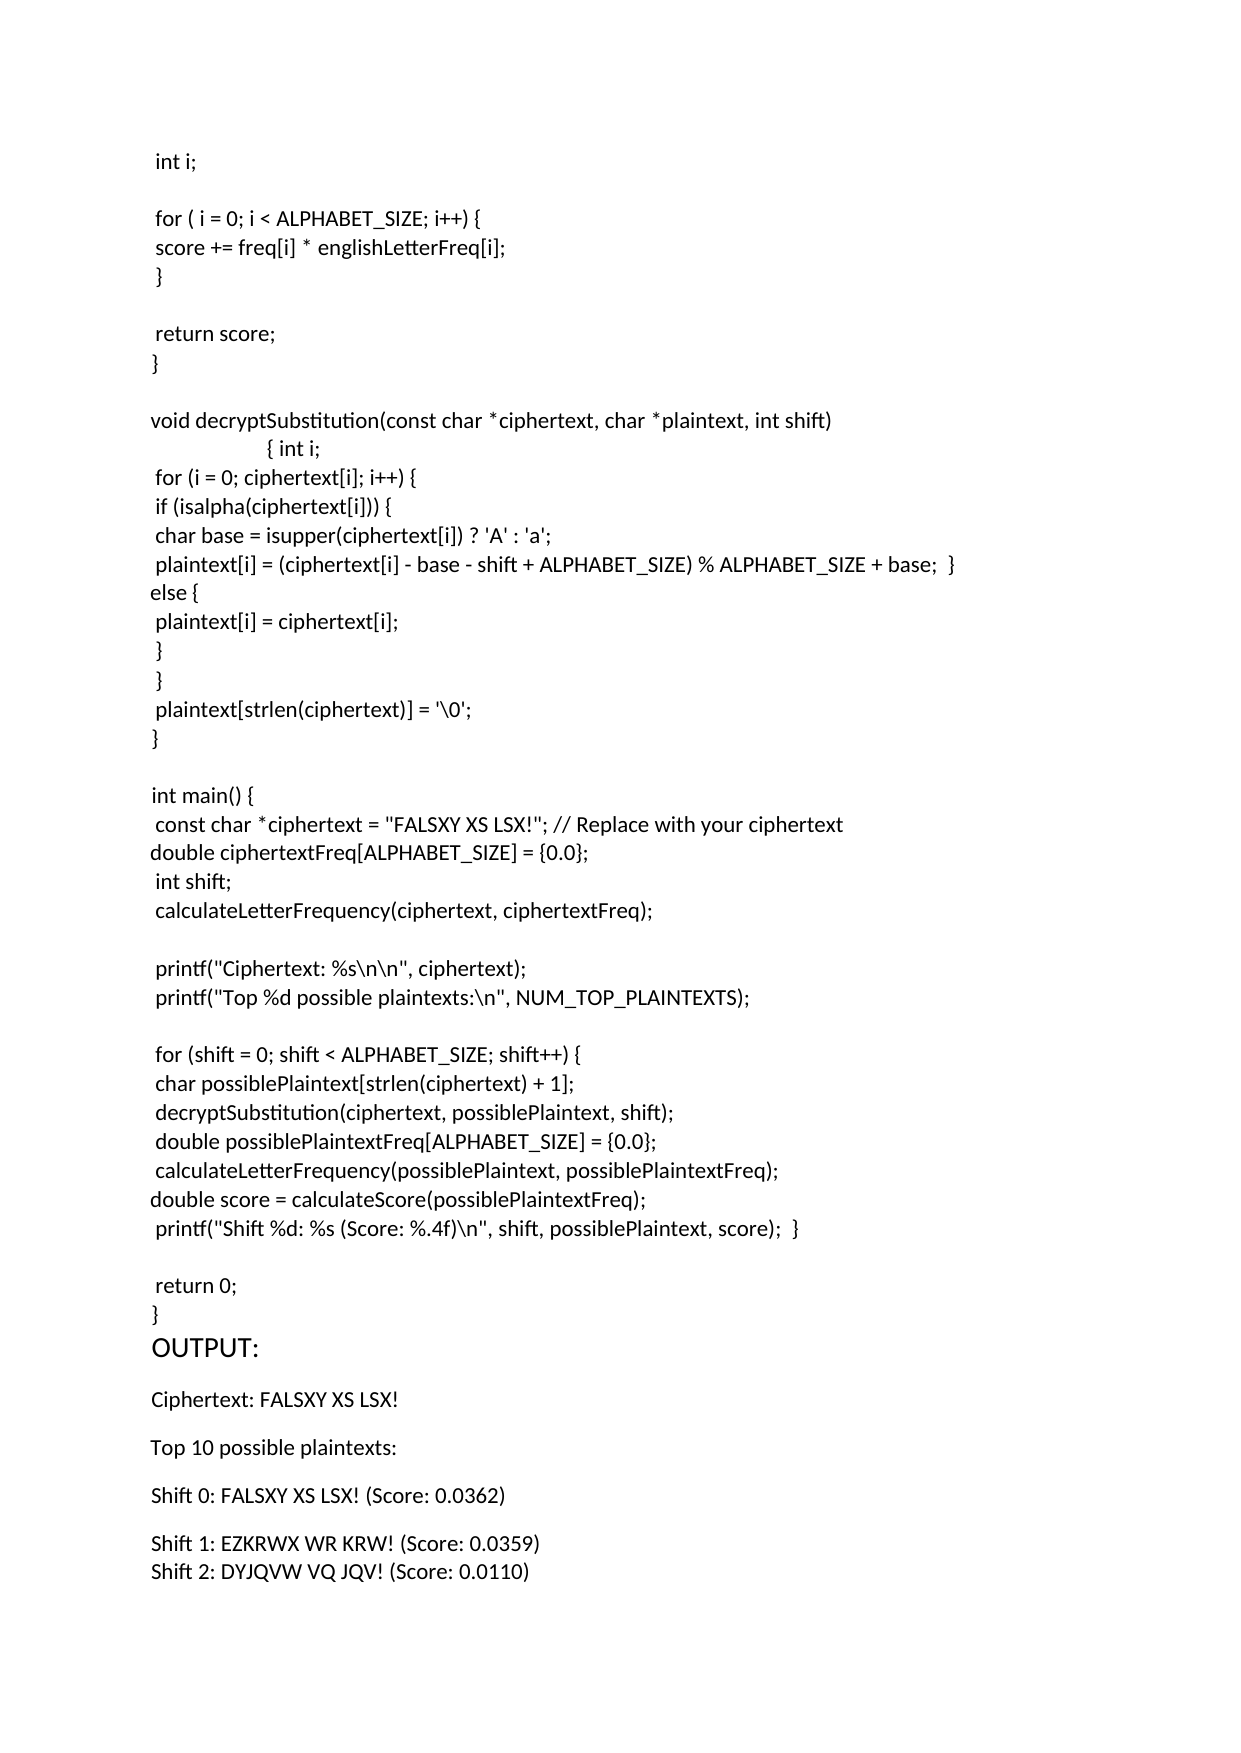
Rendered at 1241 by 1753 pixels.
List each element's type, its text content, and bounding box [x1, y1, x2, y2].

text Top 10 possible plaintexts: [150, 1433, 1097, 1461]
text Ciphertext: FALSXY XS LSX! [151, 1386, 1097, 1413]
text return 0; [150, 1271, 1097, 1299]
text OUTPUT: [151, 1329, 1097, 1365]
text plaintext[i] = ciphertext[i]; [150, 607, 1097, 636]
text if (isalpha(ciphertext[i])) { [150, 492, 1097, 520]
text int main() { [151, 781, 1097, 809]
text int i; [150, 147, 1097, 175]
text int shift; [150, 867, 1097, 896]
text printf("Top %d possible plaintexts:\n", NUM_TOP_PLAINTEXTS); [150, 983, 1097, 1011]
text plaintext[i] = (ciphertext[i] - base - shift + ALPHABET_SIZE) % ALPHABET_SIZE + base; } else { [150, 550, 995, 606]
text char base = isupper(ciphertext[i]) ? 'A' : 'a'; [150, 521, 1097, 549]
text calculateLetterFrequency(possiblePlaintext, possiblePlaintextFreq); double score = calculateScore(possiblePlaintextFreq); [150, 1156, 813, 1213]
text const char *ciphertext = "FALSXY XS LSX!"; // Replace with your ciphertext double ciphertextFreq[ALPHABET_SIZE] = {0.0}; [150, 810, 857, 866]
text void decryptSubstitution(const char *ciphertext, char *plaintext, int shift) { int i; [150, 406, 843, 462]
text double possiblePlaintextFreq[ALPHABET_SIZE] = {0.0}; [150, 1127, 1097, 1155]
text plaintext[strlen(ciphertext)] = '\0'; [150, 695, 1097, 723]
text } [150, 637, 1097, 665]
text } [151, 1300, 1097, 1328]
text score += freq[i] * englishLetterFreq[i]; [150, 233, 1097, 262]
text } [150, 262, 1097, 290]
text Shift 2: DYJQVW VQ JQV! (Score: 0.0110) [151, 1557, 1097, 1586]
text char possiblePlaintext[strlen(ciphertext) + 1]; [150, 1069, 1097, 1097]
text decryptSubstitution(ciphertext, possiblePlaintext, shift); [150, 1098, 1097, 1126]
text printf("Ciphertext: %s\n\n", ciphertext); [150, 954, 1097, 982]
text for (i = 0; ciphertext[i]; i++) { [150, 463, 1097, 491]
text printf("Shift %d: %s (Score: %.4f)\n", shift, possiblePlaintext, score); } [150, 1214, 818, 1242]
text } [151, 349, 1097, 377]
text Shift 1: EZKRWX WR KRW! (Score: 0.0359) [151, 1529, 1097, 1557]
text calculateLetterFrequency(ciphertext, ciphertextFreq); [150, 897, 1097, 925]
text } [151, 724, 1097, 752]
text Shift 0: FALSXY XS LSX! (Score: 0.0362) [151, 1482, 1097, 1509]
text for ( i = 0; i < ALPHABET_SIZE; i++) { [150, 204, 1097, 232]
text for (shift = 0; shift < ALPHABET_SIZE; shift++) { [150, 1040, 1097, 1068]
text return score; [150, 319, 1097, 347]
text } [150, 666, 1097, 694]
